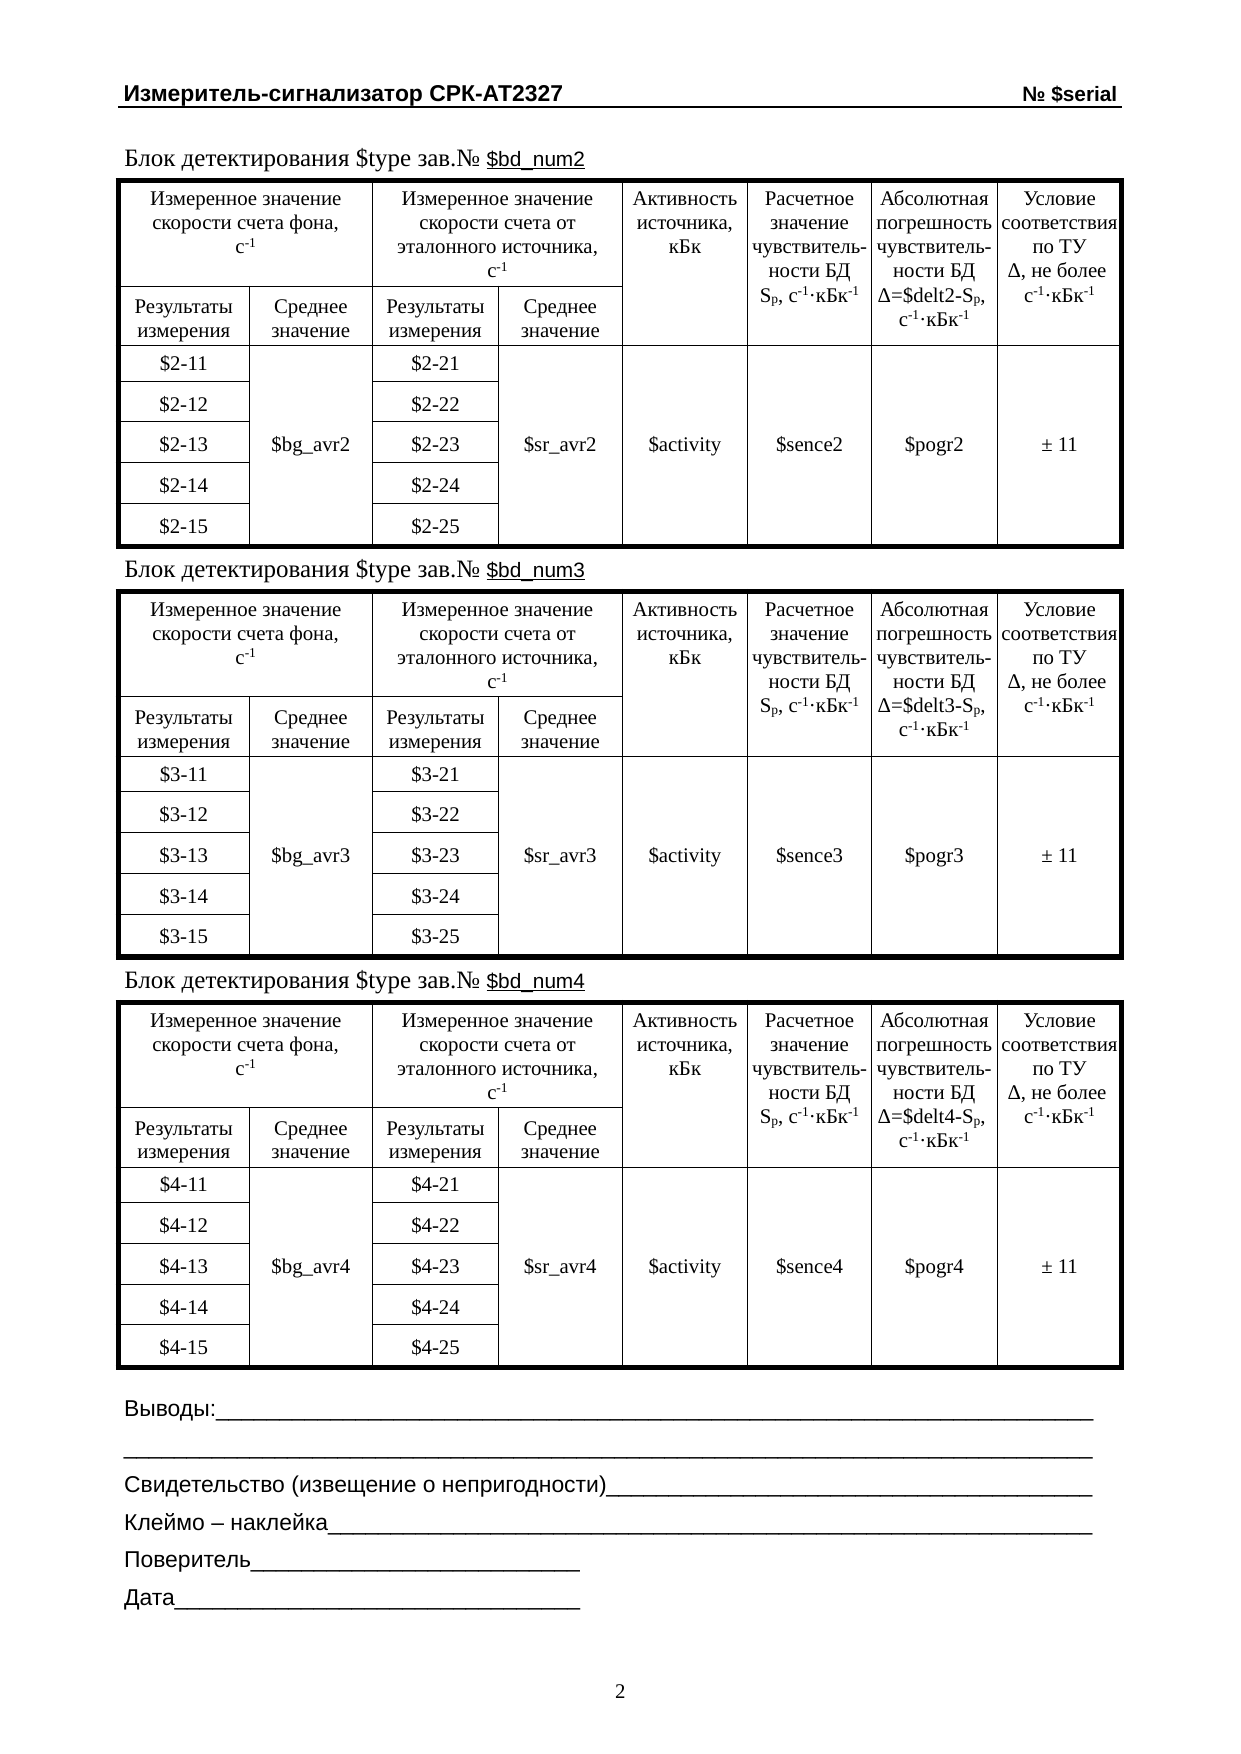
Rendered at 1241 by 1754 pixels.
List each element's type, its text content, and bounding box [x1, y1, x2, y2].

table_cell Условие соответствия по ТУ Δ, не более с-1·кБк-1 [998, 594, 1119, 756]
table_cell Результаты измерения [373, 1108, 498, 1167]
table_cell $sr_avr4 [499, 1168, 622, 1365]
table_cell $4-13 [121, 1244, 249, 1284]
table_cell Измеренное значение скорости счета фона, с-1 [121, 183, 372, 286]
table_cell Результаты измерения [121, 1108, 249, 1167]
table_cell $4-11 [121, 1168, 249, 1202]
table_cell $3-11 [121, 757, 249, 791]
table_cell $activity [623, 757, 747, 954]
table_cell Результаты измерения [121, 287, 249, 345]
table_cell $bg_avr3 [250, 757, 372, 954]
table_cell $4-22 [373, 1203, 498, 1243]
table_cell $2-11 [121, 346, 249, 381]
table_header Блок детектирования $type зав.№ $bd_num4 [118, 960, 1122, 1000]
table_cell Активность источника, кБк [623, 1005, 747, 1167]
table_cell Среднее значение [250, 697, 372, 756]
table_cell Среднее значение [250, 1108, 372, 1167]
table_cell Клеймо – наклейка [118, 1503, 1122, 1541]
table_cell Измеренное значение скорости счета фона, с-1 [121, 594, 372, 696]
table_cell Измеренное значение скорости счета от эталонного источника, с-1 [373, 594, 622, 696]
table_cell $4-25 [373, 1325, 498, 1365]
table_cell Результаты измерения [373, 697, 498, 756]
table_cell $sence2 [748, 346, 871, 543]
table_cell $sence4 [748, 1168, 871, 1365]
table_cell $4-15 [121, 1325, 249, 1365]
table_cell ± 11 [998, 757, 1119, 954]
table_cell Среднее значение [499, 287, 622, 345]
table_cell $2-23 [373, 422, 498, 462]
table_cell $bg_avr4 [250, 1168, 372, 1365]
table_cell $4-12 [121, 1203, 249, 1243]
table_cell $3-24 [373, 874, 498, 913]
table_cell $pogr4 [872, 1168, 997, 1365]
table_cell ± 11 [998, 346, 1119, 543]
table_cell Активность источника, кБк [623, 183, 747, 345]
table_cell Расчетное значение чувствитель-ности БД Sp, с-1·кБк-1 [748, 183, 871, 345]
table_cell Расчетное значение чувствитель-ности БД Sp, с-1·кБк-1 [748, 594, 871, 756]
table_cell ± 11 [998, 1168, 1119, 1365]
table_cell $4-24 [373, 1285, 498, 1324]
table_cell Абсолютная погрешность чувствитель-ности БД Δ=$delt3-Sp, с-1·кБк-1 [872, 594, 997, 756]
table_cell $3-13 [121, 833, 249, 873]
table_header Блок детектирования $type зав.№ $bd_num3 [118, 549, 1122, 589]
table_cell $2-12 [121, 382, 249, 421]
table_cell Активность источника, кБк [623, 594, 747, 756]
table_cell $3-25 [373, 915, 498, 954]
table_cell $3-12 [121, 792, 249, 832]
table_cell Результаты измерения [121, 697, 249, 756]
table_cell Поверитель [118, 1541, 1122, 1578]
table_cell $4-23 [373, 1244, 498, 1284]
table_cell Среднее значение [499, 1108, 622, 1167]
table_cell $sence3 [748, 757, 871, 954]
table_cell $sr_avr2 [499, 346, 622, 543]
table_cell $3-15 [121, 915, 249, 954]
table_cell $2-25 [373, 504, 498, 543]
table_cell Измеренное значение скорости счета от эталонного источника, с-1 [373, 183, 622, 286]
table_cell $2-22 [373, 382, 498, 421]
table_cell $bg_avr2 [250, 346, 372, 543]
table_cell $4-21 [373, 1168, 498, 1202]
table_cell $2-14 [121, 463, 249, 503]
table_cell Абсолютная погрешность чувствитель-ности БД Δ=$delt2-Sp, с-1·кБк-1 [872, 183, 997, 345]
table_header Выводы: [118, 1390, 1122, 1427]
table_cell $2-13 [121, 422, 249, 462]
table_cell Расчетное значение чувствитель-ности БД Sp, с-1·кБк-1 [748, 1005, 871, 1167]
table_cell $sr_avr3 [499, 757, 622, 954]
table_cell $3-22 [373, 792, 498, 832]
table_cell Результаты измерения [373, 287, 498, 345]
table_cell $2-24 [373, 463, 498, 503]
table_cell Среднее значение [499, 697, 622, 756]
table_cell Свидетельство (извещение о непригодности) [118, 1465, 1122, 1503]
table_cell $2-15 [121, 504, 249, 543]
table_cell Измеренное значение скорости счета фона, с-1 [121, 1005, 372, 1107]
table_cell $activity [623, 346, 747, 543]
table_cell Дата [118, 1579, 1122, 1616]
table_cell $3-23 [373, 833, 498, 873]
table_cell Измеренное значение скорости счета от эталонного источника, с-1 [373, 1005, 622, 1107]
table_cell $3-14 [121, 874, 249, 913]
table_cell [118, 1427, 1122, 1465]
table_cell $pogr2 [872, 346, 997, 543]
table_header Блок детектирования $type зав.№ $bd_num2 [118, 138, 1122, 178]
table_cell Среднее значение [250, 287, 372, 345]
table_cell Абсолютная погрешность чувствитель-ности БД Δ=$delt4-Sp, с-1·кБк-1 [872, 1005, 997, 1167]
table_cell Условие соответствия по ТУ Δ, не более с-1·кБк-1 [998, 1005, 1119, 1167]
table_cell $pogr3 [872, 757, 997, 954]
table_cell $activity [623, 1168, 747, 1365]
table_cell $2-21 [373, 346, 498, 381]
table_cell $4-14 [121, 1285, 249, 1324]
table_cell Условие соответствия по ТУ Δ, не более с-1·кБк-1 [998, 183, 1119, 345]
table_cell $3-21 [373, 757, 498, 791]
